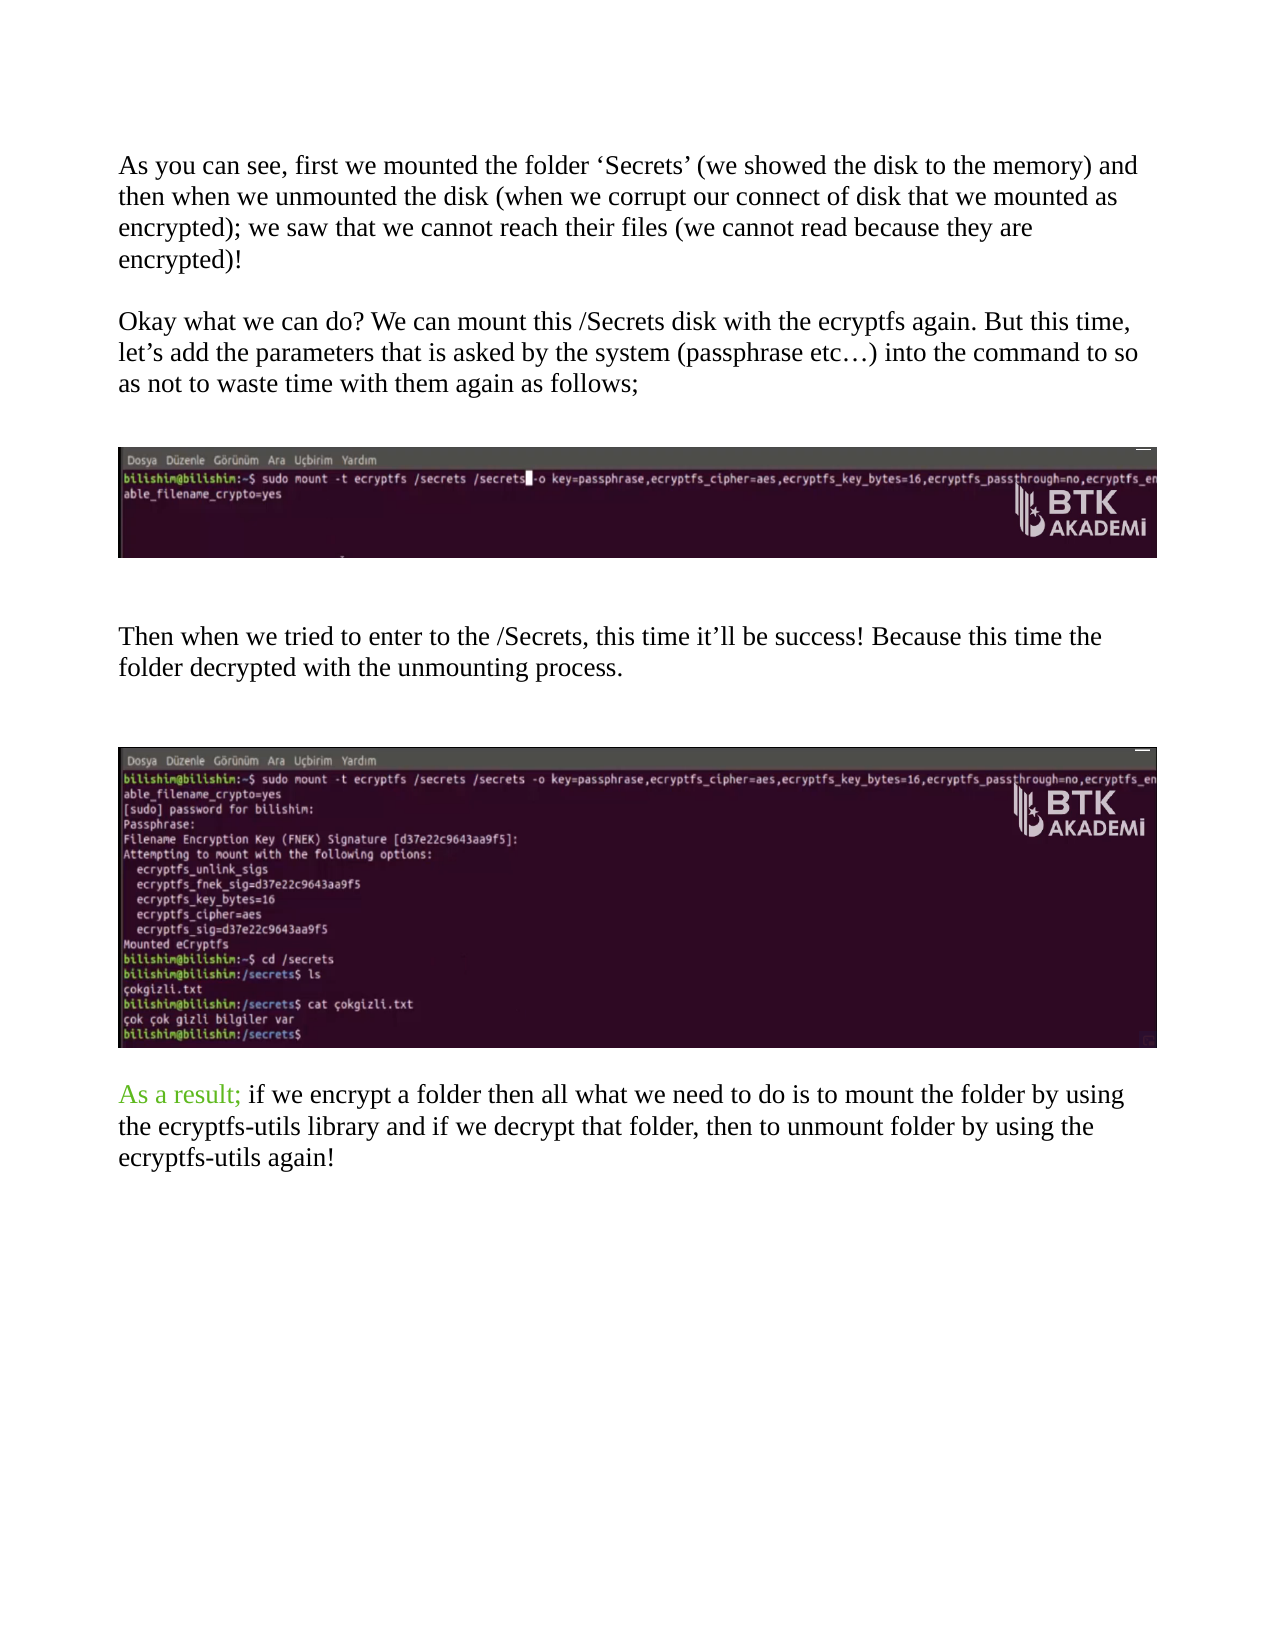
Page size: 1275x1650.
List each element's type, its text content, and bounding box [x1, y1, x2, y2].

picture [118, 447, 1157, 558]
text Then when we tried to enter to the /Secrets, this time it’ll be success! Because this time the folder decrypted with the unmounting process. [118, 620, 1157, 682]
text As a result; if we encrypt a folder then all what we need to do is to mount the folder by using the ecryptfs-utils library and if we decrypt that folder, then to unmount folder by using the ecryptfs-utils again! [118, 1078, 1157, 1172]
text let’s add the parameters that is asked by the system (passphrase etc…) into the command to so as not to waste time with them again as follows; [118, 336, 1157, 398]
text Okay what we can do? We can mount this /Secrets disk with the ecryptfs again. But this time, [118, 305, 1157, 336]
text As you can see, first we mounted the folder ‘Secrets’ (we showed the disk to the memory) and then when we unmounted the disk (when we corrupt our connect of disk that we mounted as encrypted); we saw that we cannot reach their files (we cannot read because they are encrypted)! [118, 149, 1157, 274]
picture [118, 747, 1157, 1048]
